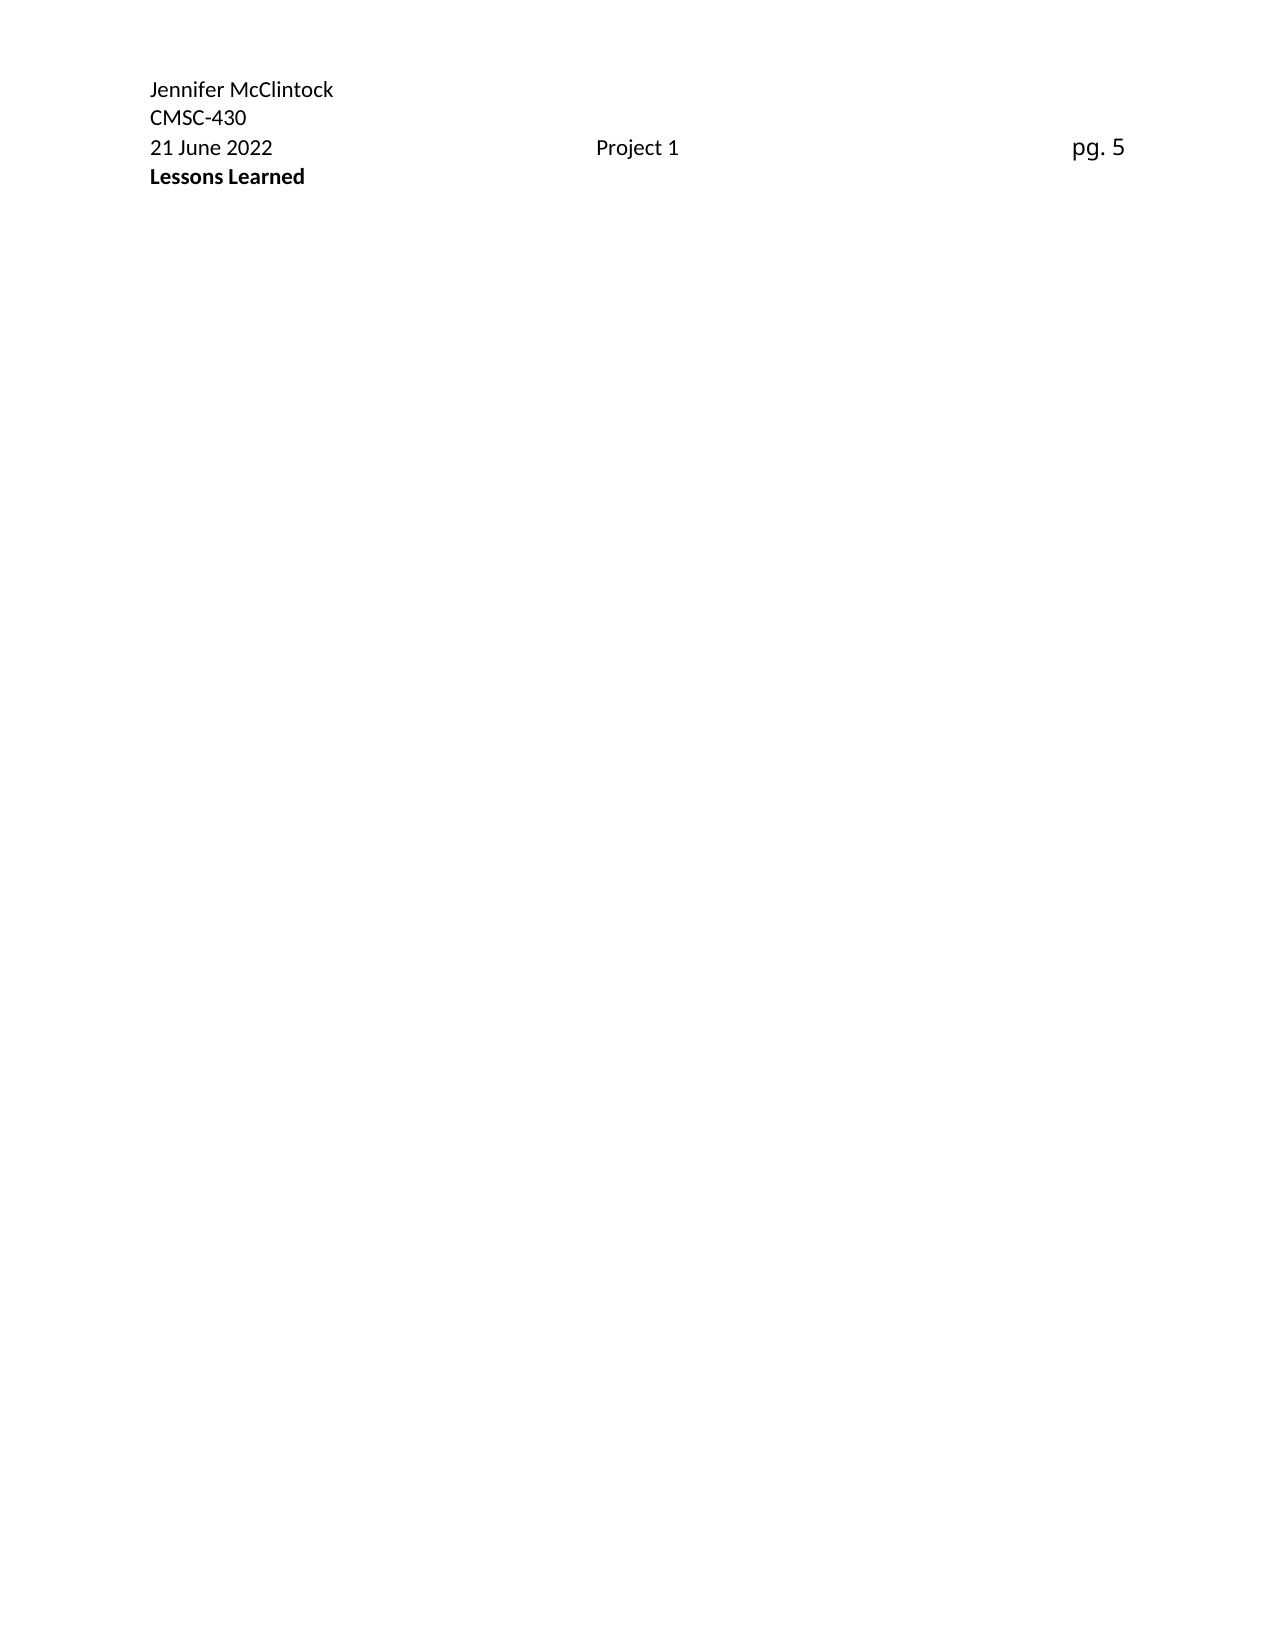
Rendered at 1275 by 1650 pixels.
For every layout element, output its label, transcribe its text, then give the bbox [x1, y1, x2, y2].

text Lessons Learned [150, 162, 1125, 190]
